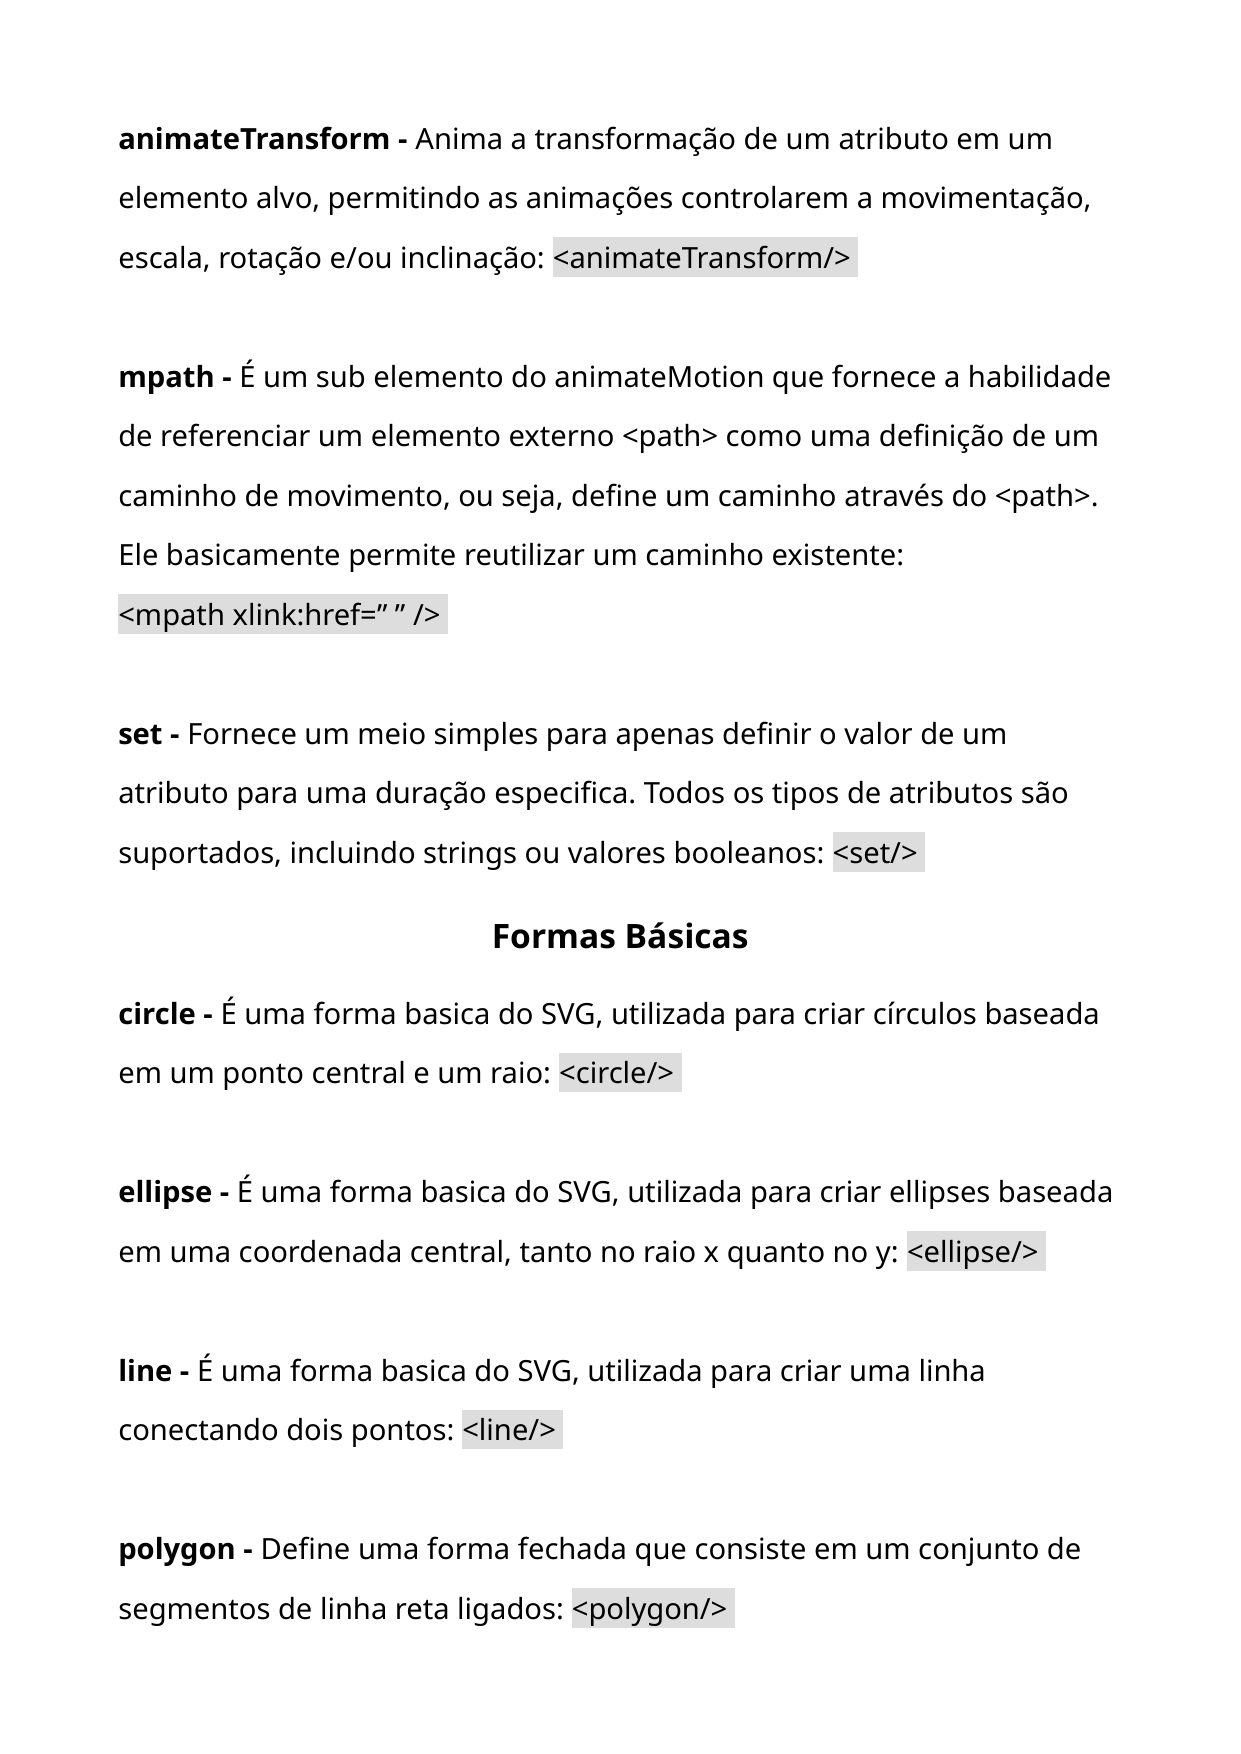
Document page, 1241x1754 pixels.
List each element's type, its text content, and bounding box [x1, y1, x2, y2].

text ellipse - É uma forma basica do SVG, utilizada para criar ellipses baseada em uma coordenada central, tanto no raio x quanto no y: <ellipse/> [118, 1172, 1122, 1271]
text animateTransform - Anima a transformação de um atributo em um elemento alvo, permitindo as animações controlarem a movimentação, escala, rotação e/ou inclinação: <animateTransform/> [118, 118, 1122, 277]
text polygon - Define uma forma fechada que consiste em um conjunto de segmentos de linha reta ligados: <polygon/> [118, 1528, 1122, 1628]
subtitle Formas Básicas [118, 912, 1122, 958]
text <mpath xlink:href=” ” /> [118, 594, 1122, 634]
text circle - É uma forma basica do SVG, utilizada para criar círculos baseada em um ponto central e um raio: <circle/> [118, 993, 1122, 1092]
text mpath - É um sub elemento do animateMotion que fornece a habilidade de referenciar um elemento externo <path> como uma definição de um caminho de movimento, ou seja, define um caminho através do <path>. Ele basicamente permite reutilizar um caminho existente: [118, 356, 1122, 574]
text set - Fornece um meio simples para apenas definir o valor de um atributo para uma duração especifica. Todos os tipos de atributos são suportados, incluindo strings ou valores booleanos: <set/> [118, 713, 1122, 872]
text line - É uma forma basica do SVG, utilizada para criar uma linha conectando dois pontos: <line/> [118, 1350, 1122, 1449]
